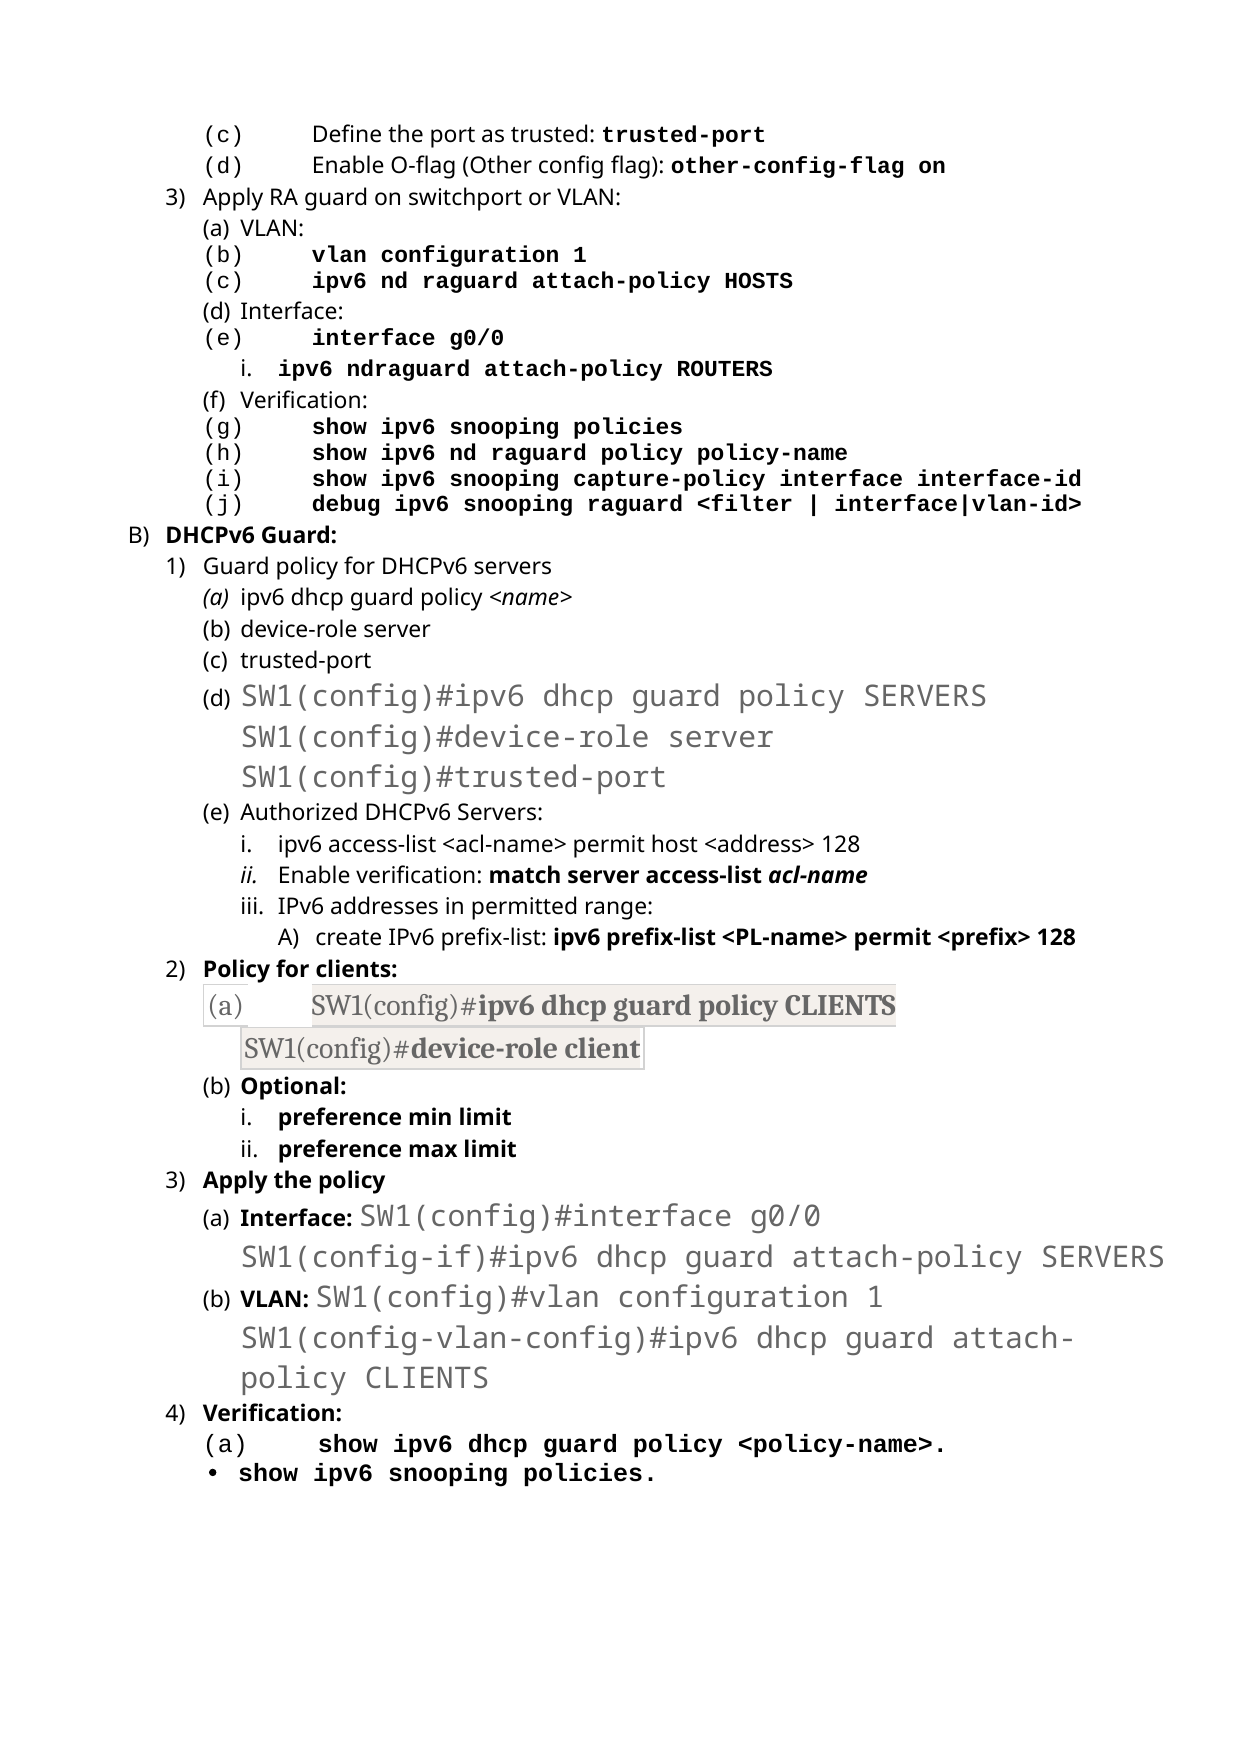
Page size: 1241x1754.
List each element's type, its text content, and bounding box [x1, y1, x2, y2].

list show ipv6 snooping policies [203, 415, 1182, 441]
list Verification: [203, 384, 1182, 415]
list ipv6 dhcp guard policy <name> [203, 581, 1182, 612]
list debug ipv6 snooping raguard <filter | interface|vlan-id> [203, 493, 1182, 519]
list Apply the policy [165, 1164, 1182, 1195]
list Verification: [165, 1397, 1182, 1428]
list [203, 1027, 240, 1070]
list IPv6 addresses in permitted range: [240, 890, 1182, 921]
list trusted-port [203, 644, 1182, 675]
list SW1(config)#ipv6 dhcp guard policy CLIENTS SW1(config)#device-role client [204, 984, 1182, 1070]
list DHCPv6 Guard: [128, 519, 1182, 550]
list Interface: SW1(config)#interface g0/0 SW1(config-if)#ipv6 dhcp guard attach-policy SERVERS [203, 1195, 1182, 1276]
list ipv6 access-list <acl-name> permit host <address> 128 [240, 827, 1182, 859]
list preference min limit [240, 1101, 1182, 1132]
list VLAN: SW1(config)#vlan configuration 1 SW1(config-vlan-config)#ipv6 dhcp guard attach-policy CLIENTS [203, 1276, 1182, 1397]
list show ipv6 snooping capture-policy interface interface-id [203, 467, 1182, 493]
list vlan configuration 1 [203, 243, 1182, 269]
list Enable O-flag (Other config flag): other-config-flag on [203, 149, 1182, 181]
list show ipv6 dhcp guard policy <policy-name>. [203, 1428, 1182, 1460]
list Policy for clients: [165, 952, 1182, 984]
list ipv6 ndraguard attach-policy ROUTERS [240, 352, 1182, 384]
list ipv6 nd raguard attach-policy HOSTS [203, 269, 1182, 295]
list Optional: [203, 1070, 1182, 1101]
list interface g0/0 [203, 326, 1182, 352]
list Interface: [203, 295, 1182, 326]
list Define the port as trusted: trusted-port [203, 118, 1182, 149]
list Apply RA guard on switchport or VLAN: [165, 181, 1182, 212]
list VLAN: [203, 212, 1182, 243]
list create IPv6 prefix-list: ipv6 prefix-list <PL-name> permit <prefix> 128 [278, 921, 1182, 952]
list Enable verification: match server access-list acl-name [240, 859, 1182, 890]
list Authorized DHCPv6 Servers: [203, 796, 1182, 827]
list show ipv6 nd raguard policy policy-name [203, 441, 1182, 467]
list SW1(config)#ipv6 dhcp guard policy SERVERS SW1(config)#device-role server SW1(config)#trusted-port [203, 675, 1182, 796]
list Guard policy for DHCPv6 servers [165, 550, 1182, 581]
list preference max limit [240, 1132, 1182, 1164]
list show ipv6 snooping policies. [208, 1460, 1182, 1489]
list device-role server [203, 612, 1182, 644]
